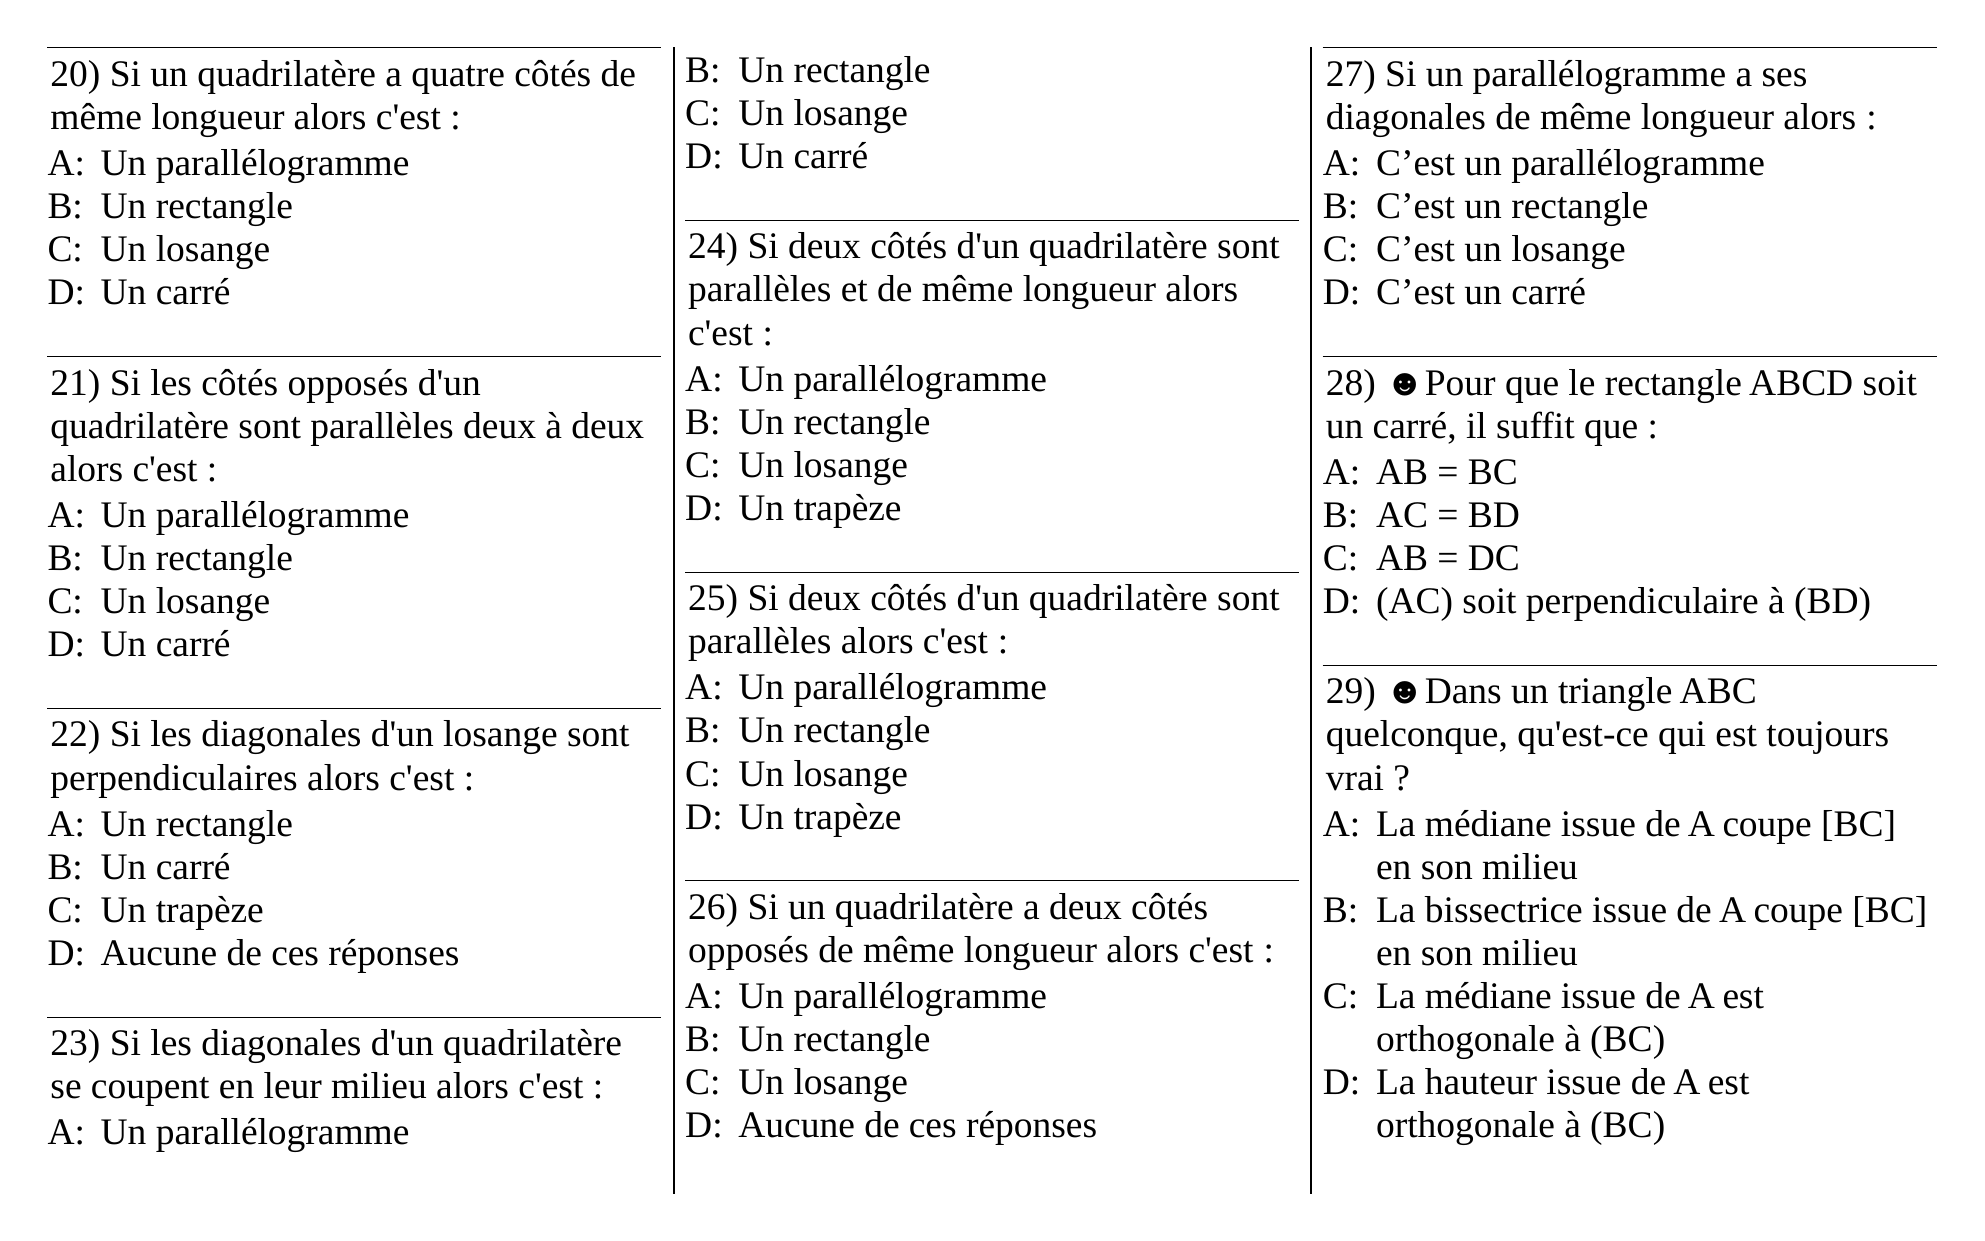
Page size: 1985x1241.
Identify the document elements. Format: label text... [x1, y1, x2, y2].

list Si les côtés opposés d'un quadrilatère sont parallèles deux à deux alors c'est : [47, 357, 661, 492]
list Un losange [47, 578, 661, 622]
list Un losange [685, 90, 1299, 133]
list Si un parallélogramme a ses diagonales de même longueur alors : [1323, 48, 1937, 140]
list Un carré [47, 844, 661, 887]
list Un rectangle [685, 708, 1299, 751]
list La hauteur issue de A est orthogonale à (BC) [1323, 1060, 1937, 1146]
list Un parallélogramme [685, 356, 1299, 399]
list Un rectangle [685, 399, 1299, 442]
list Si les diagonales d'un quadrilatère se coupent en leur milieu alors c'est : [47, 1018, 661, 1110]
list Si deux côtés d'un quadrilatère sont parallèles alors c'est : [685, 573, 1299, 665]
list Aucune de ces réponses [47, 930, 661, 973]
list ☻Dans un triangle ABC quelconque, qu'est-ce qui est toujours vrai ? [1323, 666, 1937, 801]
list C’est un carré [1323, 270, 1937, 313]
list (AC) soit perpendiculaire à (BD) [1323, 578, 1937, 622]
list Un rectangle [47, 801, 661, 844]
list Si un quadrilatère a deux côtés opposés de même longueur alors c'est : [685, 881, 1299, 973]
list La bissectrice issue de A coupe [BC] en son milieu [1323, 887, 1937, 973]
list Un parallélogramme [685, 973, 1299, 1017]
list AC = BD [1323, 492, 1937, 535]
list Un carré [47, 622, 661, 665]
list Si un quadrilatère a quatre côtés de même longueur alors c'est : [47, 48, 661, 140]
list Si les diagonales d'un losange sont perpendiculaires alors c'est : [47, 709, 661, 801]
list Un carré [47, 270, 661, 313]
list Aucune de ces réponses [685, 1103, 1299, 1146]
list Un trapèze [47, 887, 661, 930]
list Si deux côtés d'un quadrilatère sont parallèles et de même longueur alors c'est : [685, 221, 1299, 356]
list Un losange [685, 442, 1299, 485]
list AB = DC [1323, 535, 1937, 578]
list Un rectangle [47, 183, 661, 227]
list Un rectangle [685, 47, 1299, 90]
list Un losange [685, 1060, 1299, 1103]
list Un trapèze [685, 794, 1299, 837]
list Un losange [47, 227, 661, 270]
list C’est un losange [1323, 227, 1937, 270]
list Un trapèze [685, 485, 1299, 528]
list Un parallélogramme [47, 492, 661, 535]
list C’est un parallélogramme [1323, 140, 1937, 183]
list La médiane issue de A coupe [BC] en son milieu [1323, 801, 1937, 887]
list AB = BC [1323, 449, 1937, 492]
list Un parallélogramme [47, 140, 661, 183]
list Un rectangle [685, 1017, 1299, 1060]
list Un parallélogramme [685, 665, 1299, 708]
list La médiane issue de A est orthogonale à (BC) [1323, 973, 1937, 1060]
list Un parallélogramme [47, 1110, 661, 1153]
list Un rectangle [47, 535, 661, 578]
list C’est un rectangle [1323, 183, 1937, 227]
list Un losange [685, 751, 1299, 794]
list Un carré [685, 133, 1299, 177]
list ☻Pour que le rectangle ABCD soit un carré, il suffit que : [1323, 357, 1937, 449]
